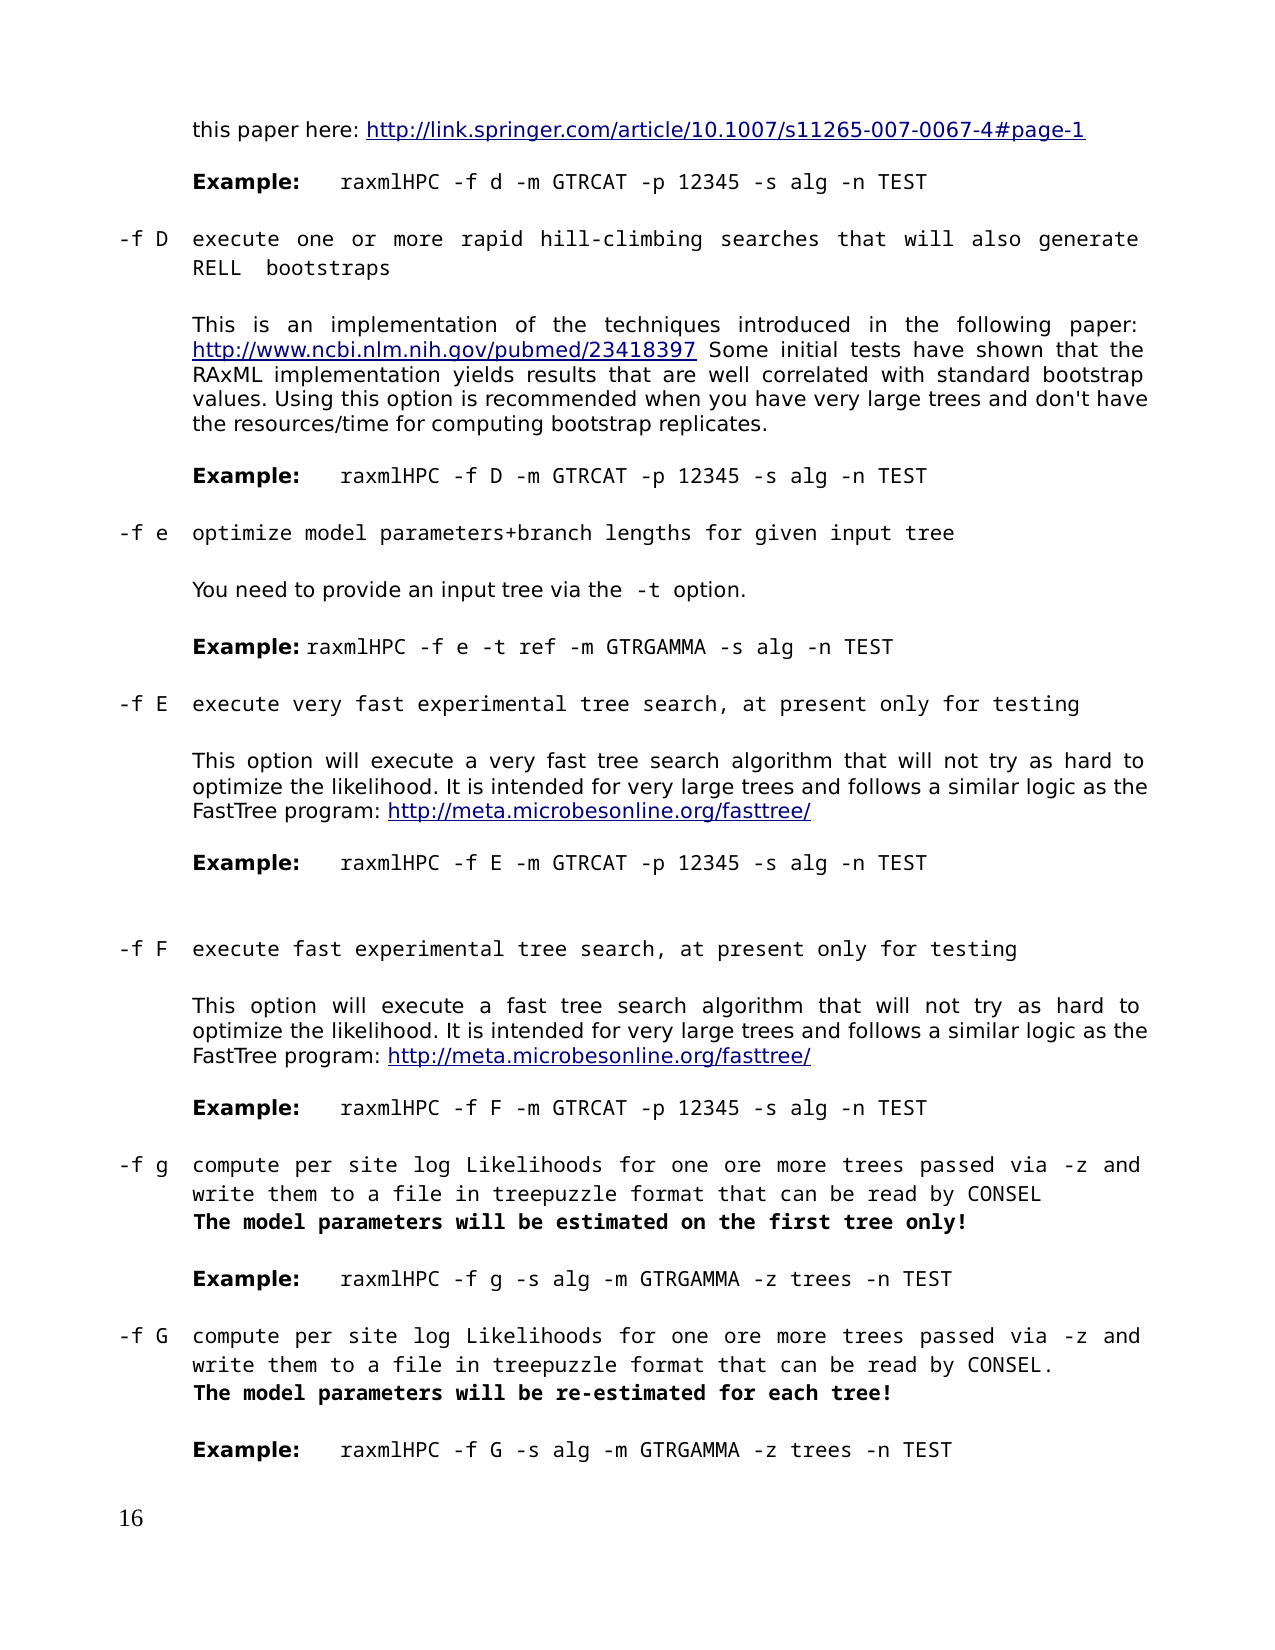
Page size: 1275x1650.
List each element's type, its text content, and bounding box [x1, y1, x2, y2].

text Example: raxmlHPC -f e -t ref -m GTRGAMMA -s alg -n TEST [118, 632, 1157, 661]
text -f E execute very fast experimental tree search, at present only for testing [118, 689, 1157, 718]
text Example: raxmlHPC -f D -m GTRCAT -p 12345 -s alg -n TEST [118, 461, 1157, 489]
text The model parameters will be estimated on the first tree only! [118, 1207, 1157, 1236]
text You need to provide an input tree via the -t option. [118, 575, 1157, 603]
text Example: raxmlHPC -f g -s alg -m GTRGAMMA -z trees -n TEST [118, 1264, 1157, 1293]
text -f e optimize model parameters+branch lengths for given input tree [118, 518, 1157, 546]
text this paper here: http://link.springer.com/article/10.1007/s11265-007-0067-4#page-1 [118, 118, 1157, 143]
text -f G compute per site log Likelihoods for one ore more trees passed via -z and write them to a file in treepuzzle format that can be read by CONSEL. [118, 1321, 1157, 1378]
text The model parameters will be re-estimated for each tree! [118, 1378, 1157, 1407]
text Example: raxmlHPC -f F -m GTRCAT -p 12345 -s alg -n TEST [118, 1093, 1157, 1121]
text This is an implementation of the techniques introduced in the following paper: http://www.ncbi.nlm.nih.gov/pubmed/23418397 Some initial tests have shown that the RAxML implementation yields results that are well correlated with standard bootstrap values. Using this option is recommended when you have very large trees and don't have the resources/time for computing bootstrap replicates. [118, 310, 1157, 436]
text Example: raxmlHPC -f G -s alg -m GTRGAMMA -z trees -n TEST [118, 1435, 1157, 1464]
text -f D execute one or more rapid hill-climbing searches that will also generate RELL bootstraps [118, 224, 1157, 281]
text Example: raxmlHPC -f d -m GTRCAT -p 12345 -s alg -n TEST [118, 167, 1157, 196]
text Example: raxmlHPC -f E -m GTRCAT -p 12345 -s alg -n TEST [118, 848, 1157, 877]
text This option will execute a very fast tree search algorithm that will not try as hard to optimize the likelihood. It is intended for very large trees and follows a similar logic as the FastTree program: http://meta.microbesonline.org/fasttree/ [118, 746, 1157, 824]
text This option will execute a fast tree search algorithm that will not try as hard to optimize the likelihood. It is intended for very large trees and follows a similar logic as the FastTree program: http://meta.microbesonline.org/fasttree/ [118, 991, 1157, 1068]
text -f F execute fast experimental tree search, at present only for testing [118, 934, 1157, 962]
text -f g compute per site log Likelihoods for one ore more trees passed via -z and write them to a file in treepuzzle format that can be read by CONSEL [118, 1150, 1157, 1207]
